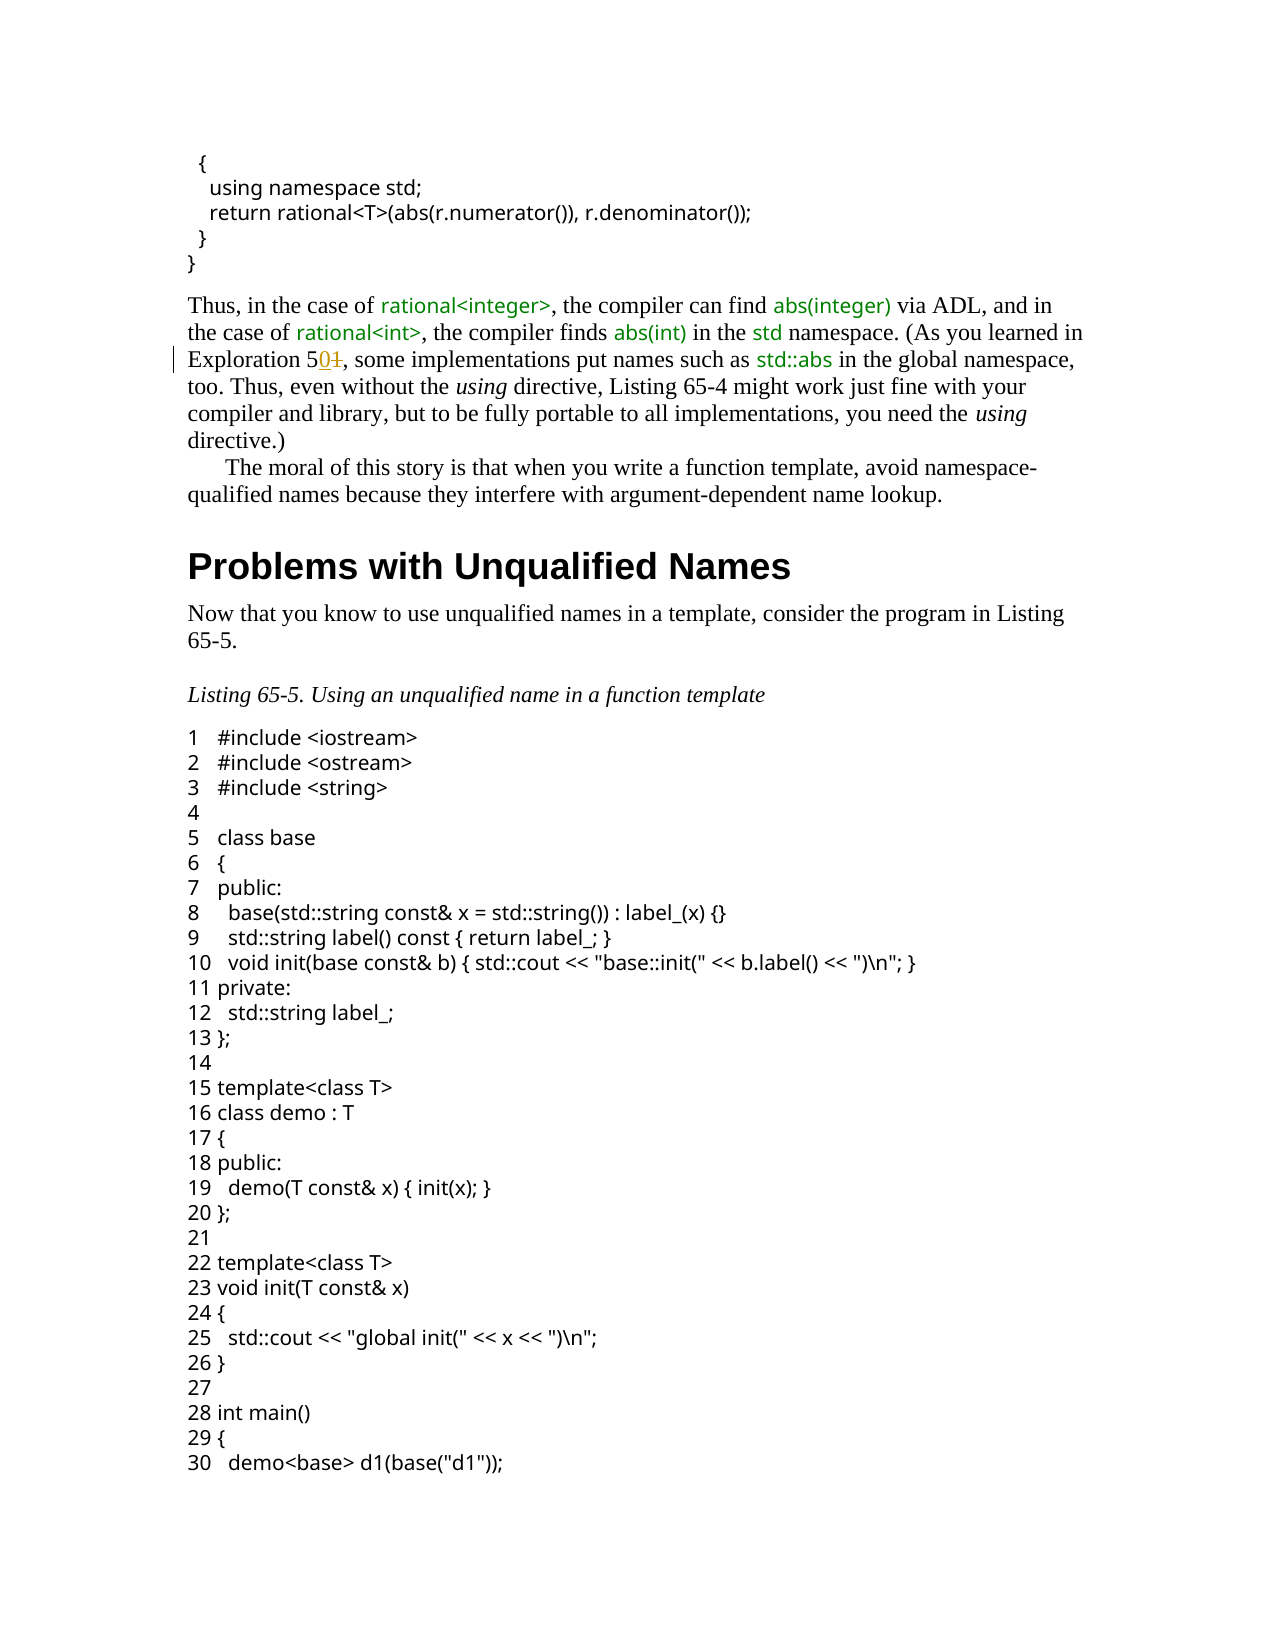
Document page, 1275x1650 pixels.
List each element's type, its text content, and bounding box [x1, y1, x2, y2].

list demo(T const& x) { init(x); } [187, 1175, 1072, 1200]
list int main() [187, 1400, 1072, 1425]
list }; [187, 1025, 1072, 1050]
text Thus, in the case of rational<integer>, the compiler can find abs(integer) via ADL, and in the case of rational<int>, the compiler finds abs(int) in the std namespace. (As you learned in Exploration 50, some implementations put names such as std::abs in the global namespace, too. Thus, even without the using directive, Listing 65-4 might work just fine with your compiler and library, but to be fully portable to all implementations, you need the using directive.) [187, 292, 1087, 454]
list } [187, 1350, 1072, 1375]
text } [187, 250, 1072, 275]
list { [187, 850, 1072, 875]
text Now that you know to use unqualified names in a template, consider the program in Listing 65-5. [187, 600, 1087, 654]
list #include <string> [187, 775, 1072, 800]
list template<class T> [187, 1250, 1072, 1275]
list { [187, 1425, 1072, 1450]
list std::string label_; [187, 1000, 1072, 1025]
subtitle Problems with Unqualified Names [187, 546, 1087, 588]
text Listing 65-5. Using an unqualified name in a function template [187, 679, 1087, 708]
list template<class T> [187, 1075, 1072, 1100]
list #include <iostream> [187, 725, 1072, 750]
list demo<base> d1(base("d1")); [187, 1450, 1072, 1475]
list public: [187, 875, 1072, 900]
text } [187, 225, 1072, 250]
list void init(base const& b) { std::cout << "base::init(" << b.label() << ")\n"; } [187, 950, 1072, 975]
text { [187, 150, 1072, 175]
list std::cout << "global init(" << x << ")\n"; [187, 1325, 1072, 1350]
text using namespace std; [187, 175, 1072, 200]
list }; [187, 1200, 1072, 1225]
list { [187, 1300, 1072, 1325]
text The moral of this story is that when you write a function template, avoid namespace-qualified names because they interfere with argument-dependent name lookup. [187, 454, 1087, 508]
list public: [187, 1150, 1072, 1175]
text return rational<T>(abs(r.numerator()), r.denominator()); [187, 200, 1072, 225]
list class base [187, 825, 1072, 850]
list class demo : T [187, 1100, 1072, 1125]
list #include <ostream> [187, 750, 1072, 775]
list { [187, 1125, 1072, 1150]
list base(std::string const& x = std::string()) : label_(x) {} [187, 900, 1072, 925]
list std::string label() const { return label_; } [187, 925, 1072, 950]
list void init(T const& x) [187, 1275, 1072, 1300]
list private: [187, 975, 1072, 1000]
